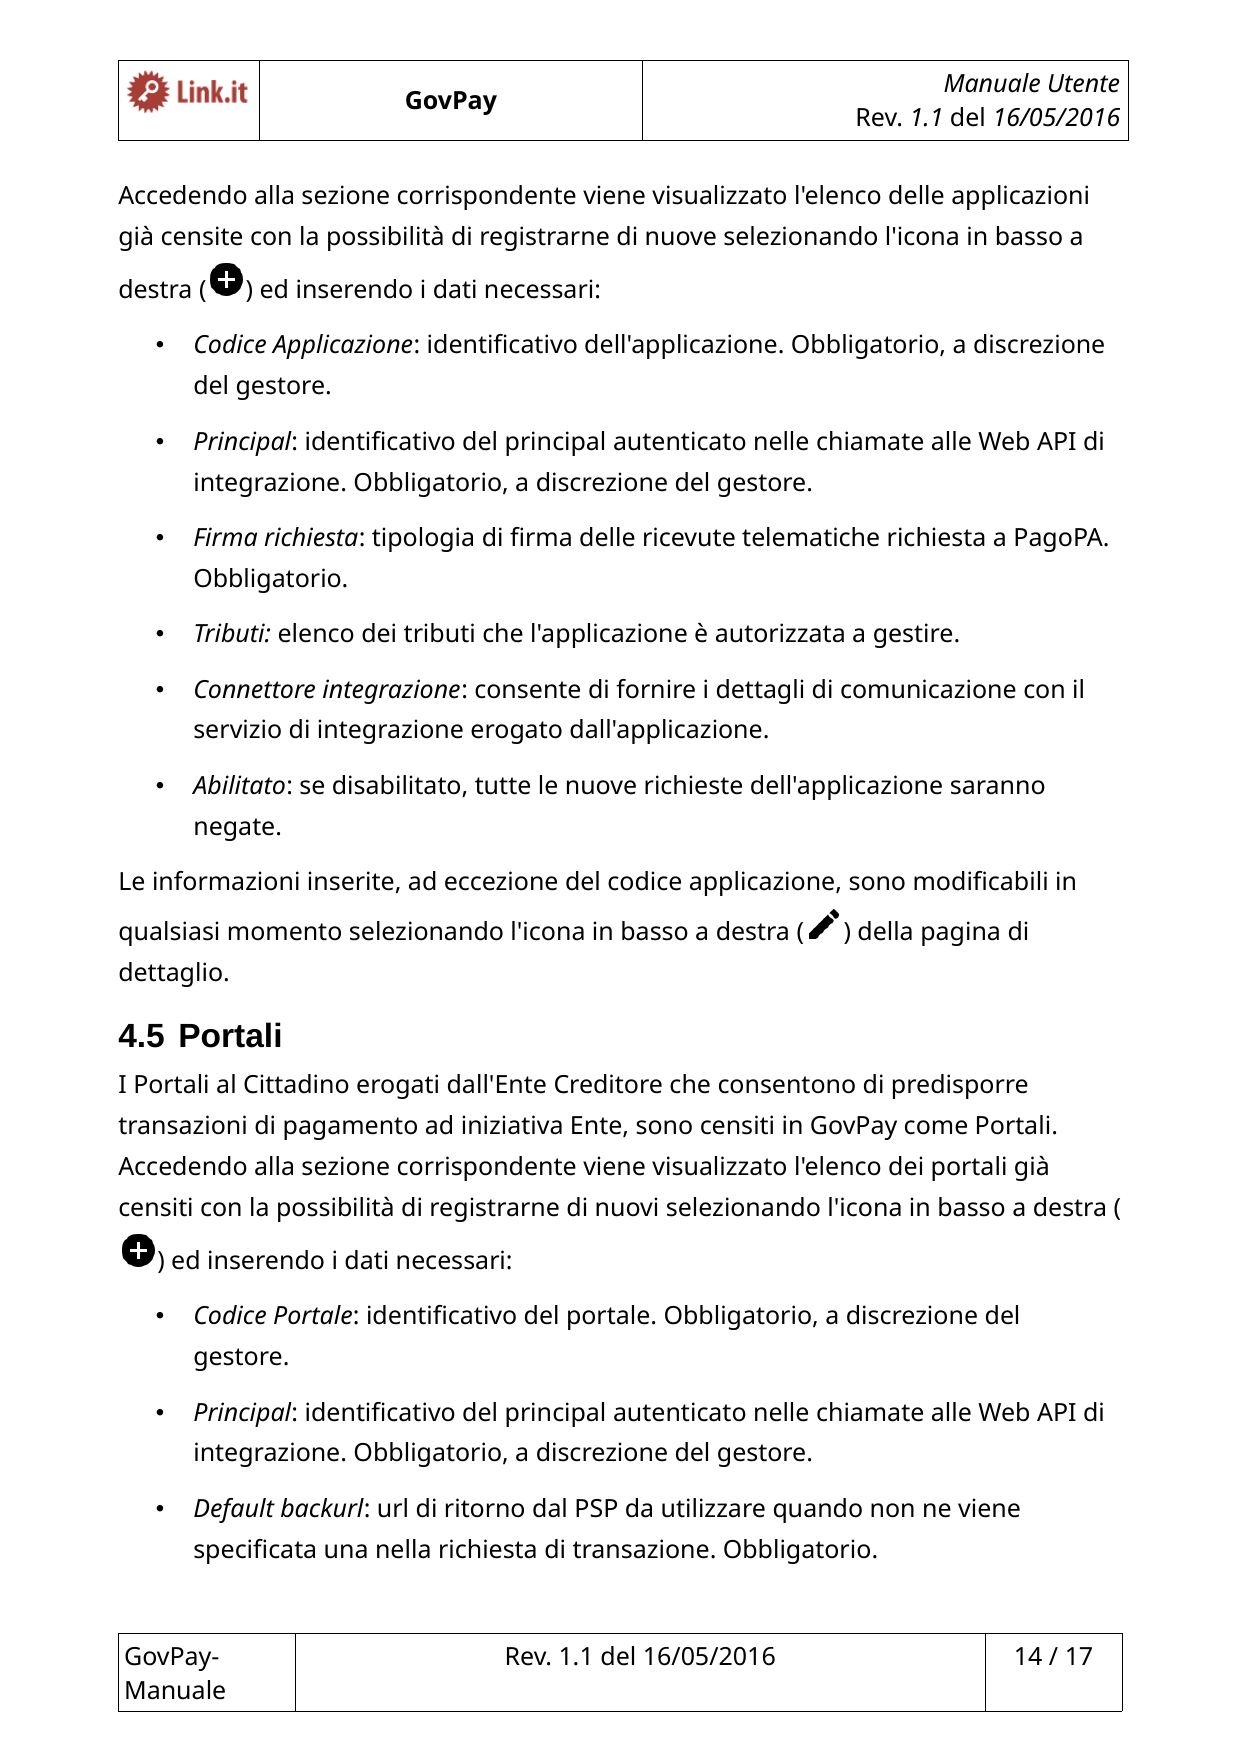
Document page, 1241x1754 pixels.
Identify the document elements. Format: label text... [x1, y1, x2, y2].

list Principal: identificativo del principal autenticato nelle chiamate alle Web API di integrazione. Obbligatorio, a discrezione del gestore. [156, 1394, 1122, 1469]
list Abilitato: se disabilitato, tutte le nuove richieste dell'applicazione saranno negate. [156, 768, 1122, 842]
list Firma richiesta: tipologia di firma delle ricevute telematiche richiesta a PagoPA. Obbligatorio. [156, 520, 1122, 594]
picture [804, 904, 844, 944]
picture [206, 259, 246, 299]
text Le informazioni inserite, ad eccezione del codice applicazione, sono modificabili in qualsiasi momento selezionando l'icona in basso a destra () della pagina di dettaglio. [118, 864, 1122, 988]
list Codice Applicazione: identificativo dell'applicazione. Obbligatorio, a discrezione del gestore. [156, 327, 1122, 402]
picture [123, 65, 254, 119]
text Accedendo alla sezione corrispondente viene visualizzato l'elenco delle applicazioni già censite con la possibilità di registrarne di nuove selezionando l'icona in basso a destra () ed inserendo i dati necessari: [118, 178, 1122, 306]
picture [118, 1230, 158, 1270]
list Principal: identificativo del principal autenticato nelle chiamate alle Web API di integrazione. Obbligatorio, a discrezione del gestore. [156, 423, 1122, 498]
list Default backurl: url di ritorno dal PSP da utilizzare quando non ne viene specificata una nella richiesta di transazione. Obbligatorio. [156, 1491, 1122, 1565]
list Connettore integrazione: consente di fornire i dettagli di comunicazione con il servizio di integrazione erogato dall'applicazione. [156, 671, 1122, 746]
list Codice Portale: identificativo del portale. Obbligatorio, a discrezione del gestore. [156, 1298, 1122, 1373]
subtitle Portali [118, 1016, 1122, 1054]
text I Portali al Cittadino erogati dall'Ente Creditore che consentono di predisporre transazioni di pagamento ad iniziativa Ente, sono censiti in GovPay come Portali. Accedendo alla sezione corrispondente viene visualizzato l'elenco dei portali già censiti con la possibilità di registrarne di nuovi selezionando l'icona in basso a destra () ed inserendo i dati necessari: [118, 1067, 1122, 1277]
list Tributi: elenco dei tributi che l'applicazione è autorizzata a gestire. [156, 616, 1122, 650]
